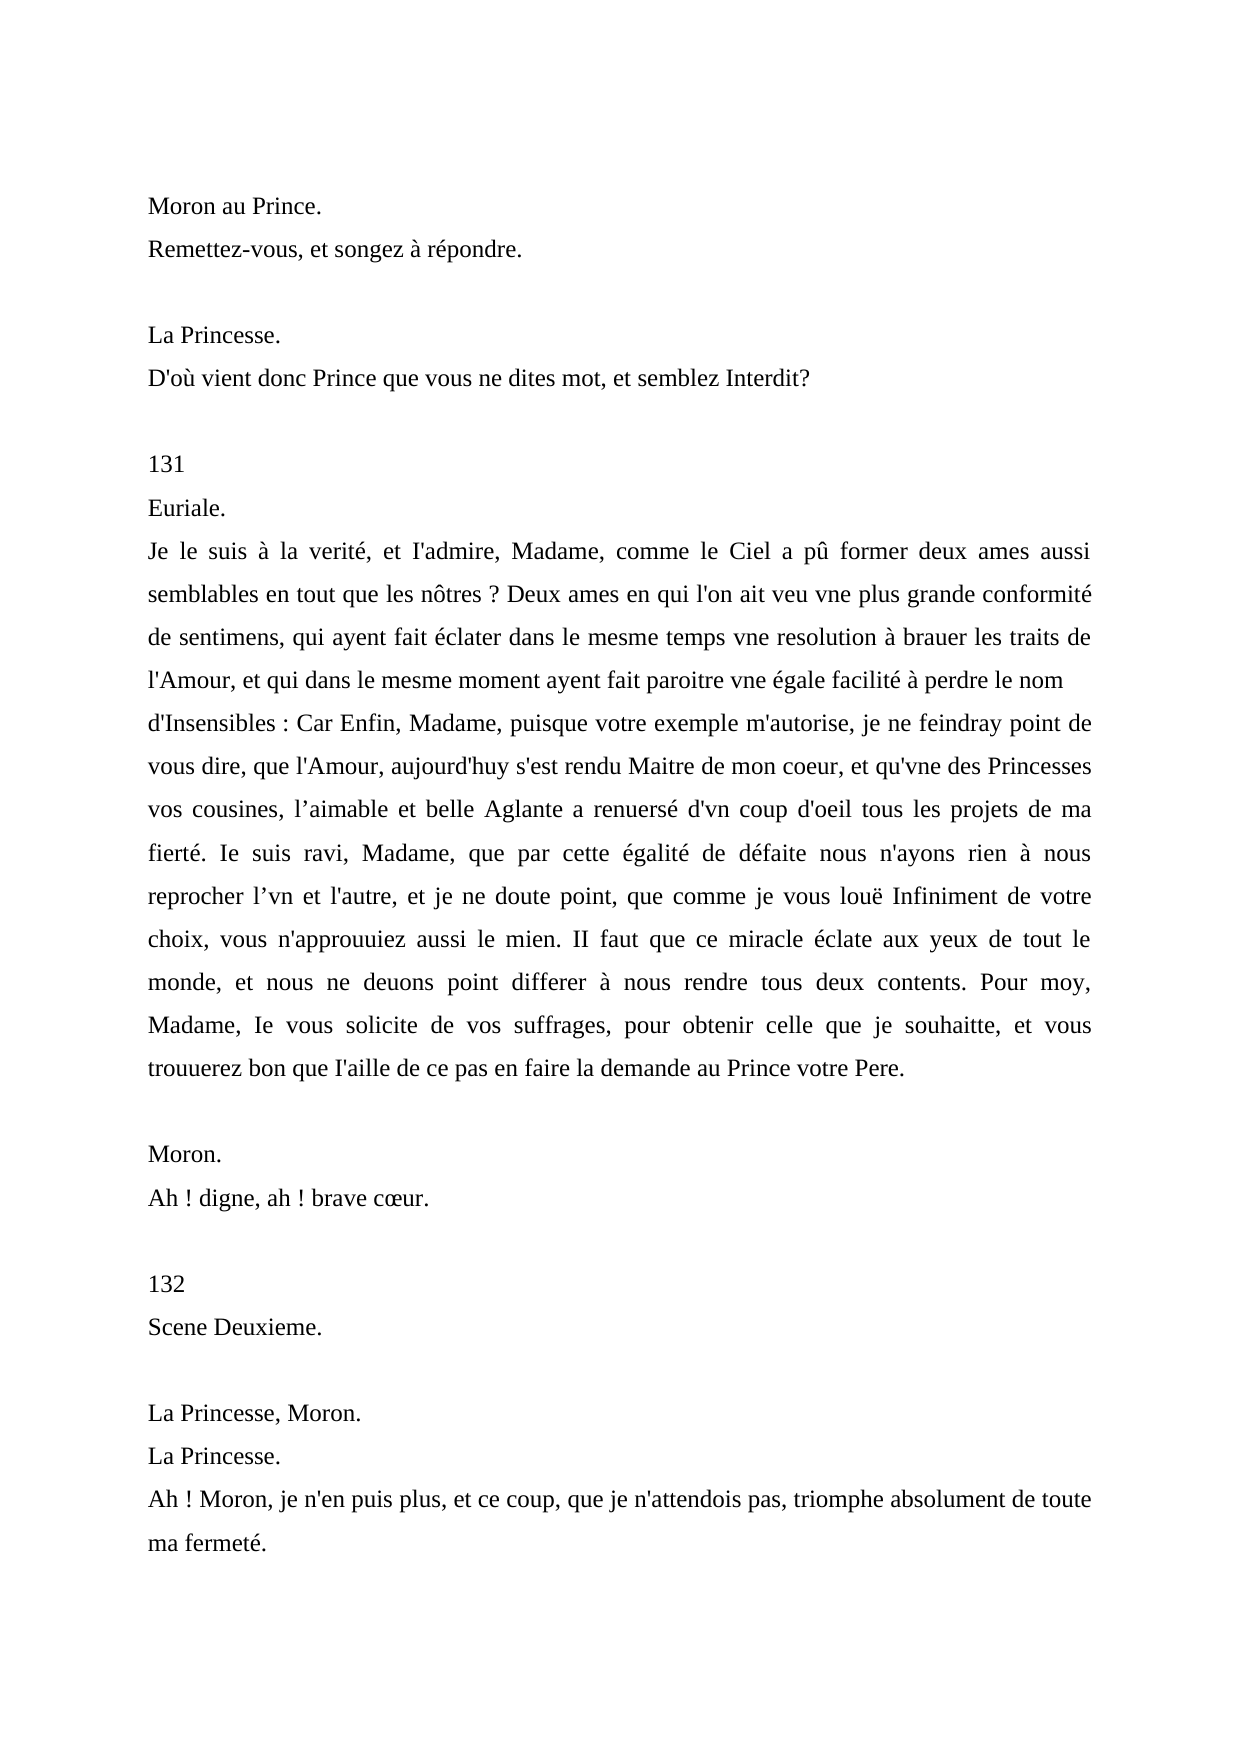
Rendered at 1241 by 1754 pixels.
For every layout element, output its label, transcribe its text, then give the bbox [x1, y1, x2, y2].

text Scene Deuxieme. [148, 1312, 1093, 1341]
text D'où vient donc Prince que vous ne dites mot, et semblez Interdit? [148, 363, 1093, 392]
text 131 [148, 449, 1093, 478]
text Remettez-vous, et songez à répondre. [148, 234, 1093, 263]
text Moron au Prince. [148, 191, 1093, 219]
text La Princesse. [148, 320, 1093, 349]
text Ah ! Moron, je n'en puis plus, et ce coup, que je n'attendois pas, triomphe absolument de toute ma fermeté. [148, 1484, 1093, 1556]
text La Princesse, Moron. [148, 1398, 1093, 1427]
text La Princesse. [148, 1441, 1093, 1470]
text Euriale. [148, 493, 1093, 521]
text Moron. [148, 1139, 1093, 1168]
text Je le suis à la verité, et I'admire, Madame, comme le Ciel a pû former deux ames aussi semblables en tout que les nôtres ? Deux ames en qui l'on ait veu vne plus grande conformité de sentimens, qui ayent fait éclater dans le mesme temps vne resolution à brauer les traits de l'Amour, et qui dans le mesme moment ayent fait paroitre vne égale facilité à perdre le nom [148, 536, 1093, 694]
text 132 [148, 1269, 1093, 1298]
text d'Insensibles : Car Enfin, Madame, puisque votre exemple m'autorise, je ne feindray point de vous dire, que l'Amour, aujourd'huy s'est rendu Maitre de mon coeur, et qu'vne des Princesses vos cousines, l’aimable et belle Aglante a renuersé d'vn coup d'oeil tous les projets de ma fierté. Ie suis ravi, Madame, que par cette égalité de défaite nous n'ayons rien à nous reprocher l’vn et l'autre, et je ne doute point, que comme je vous louë Infiniment de votre choix, vous n'approuuiez aussi le mien. II faut que ce miracle éclate aux yeux de tout le monde, et nous ne deuons point differer à nous rendre tous deux contents. Pour moy, Madame, Ie vous solicite de vos suffrages, pour obtenir celle que je souhaitte, et vous trouuerez bon que I'aille de ce pas en faire la demande au Prince votre Pere. [148, 708, 1093, 1082]
text Ah ! digne, ah ! brave cœur. [148, 1183, 1093, 1211]
